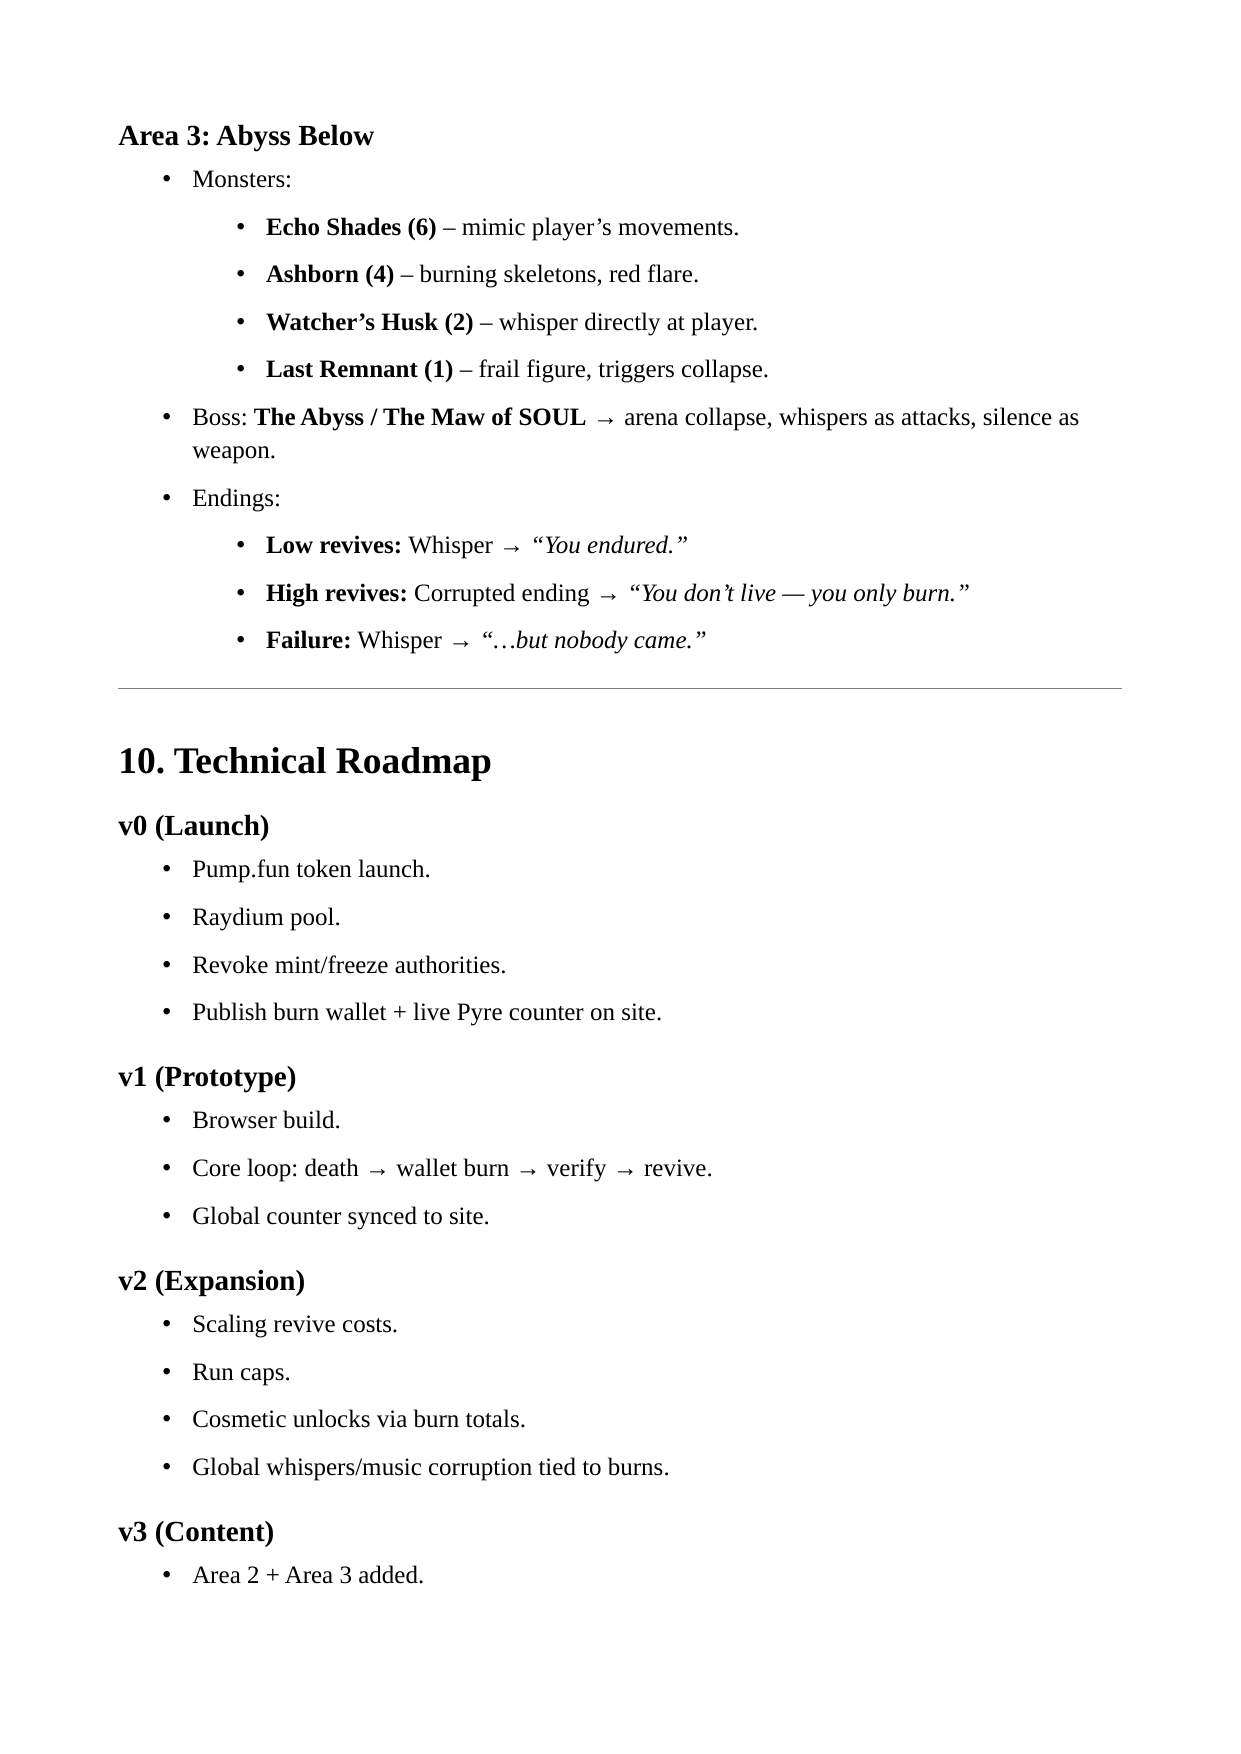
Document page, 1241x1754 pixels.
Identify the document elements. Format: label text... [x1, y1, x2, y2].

list Core loop: death → wallet burn → verify → revive. [162, 1153, 1122, 1182]
subtitle v1 (Prototype) [118, 1059, 1122, 1093]
list Revoke mint/freeze authorities. [162, 950, 1122, 978]
list Failure: Whisper → “…but nobody came.” [236, 626, 1122, 654]
subtitle 10. Technical Roadmap [118, 738, 1122, 781]
list Monsters: [162, 164, 1122, 193]
list Echo Shades (6) – mimic player’s movements. [236, 212, 1122, 241]
subtitle v0 (Launch) [118, 808, 1122, 842]
list Global whispers/music corruption tied to burns. [162, 1452, 1122, 1481]
subtitle v3 (Content) [118, 1514, 1122, 1548]
list Global counter synced to site. [162, 1201, 1122, 1229]
list Low revives: Whisper → “You endured.” [236, 530, 1122, 559]
list Ashborn (4) – burning skeletons, red flare. [236, 259, 1122, 288]
list Endings: [162, 483, 1122, 512]
list Cosmetic unlocks via burn totals. [162, 1404, 1122, 1433]
subtitle v2 (Expansion) [118, 1263, 1122, 1297]
list Scaling revive costs. [162, 1309, 1122, 1338]
list Area 2 + Area 3 added. [162, 1560, 1122, 1589]
list Pump.fun token launch. [162, 854, 1122, 883]
list Browser build. [162, 1106, 1122, 1134]
list Run caps. [162, 1357, 1122, 1385]
list Publish burn wallet + live Pyre counter on site. [162, 997, 1122, 1026]
list Last Remnant (1) – frail figure, triggers collapse. [236, 354, 1122, 383]
list High revives: Corrupted ending → “You don’t live — you only burn.” [236, 578, 1122, 607]
list Raydium pool. [162, 902, 1122, 931]
list Watcher’s Husk (2) – whisper directly at player. [236, 307, 1122, 336]
list Boss: The Abyss / The Maw of SOUL → arena collapse, whispers as attacks, silence as weapon. [162, 402, 1122, 464]
subtitle Area 3: Abyss Below [118, 118, 1122, 152]
